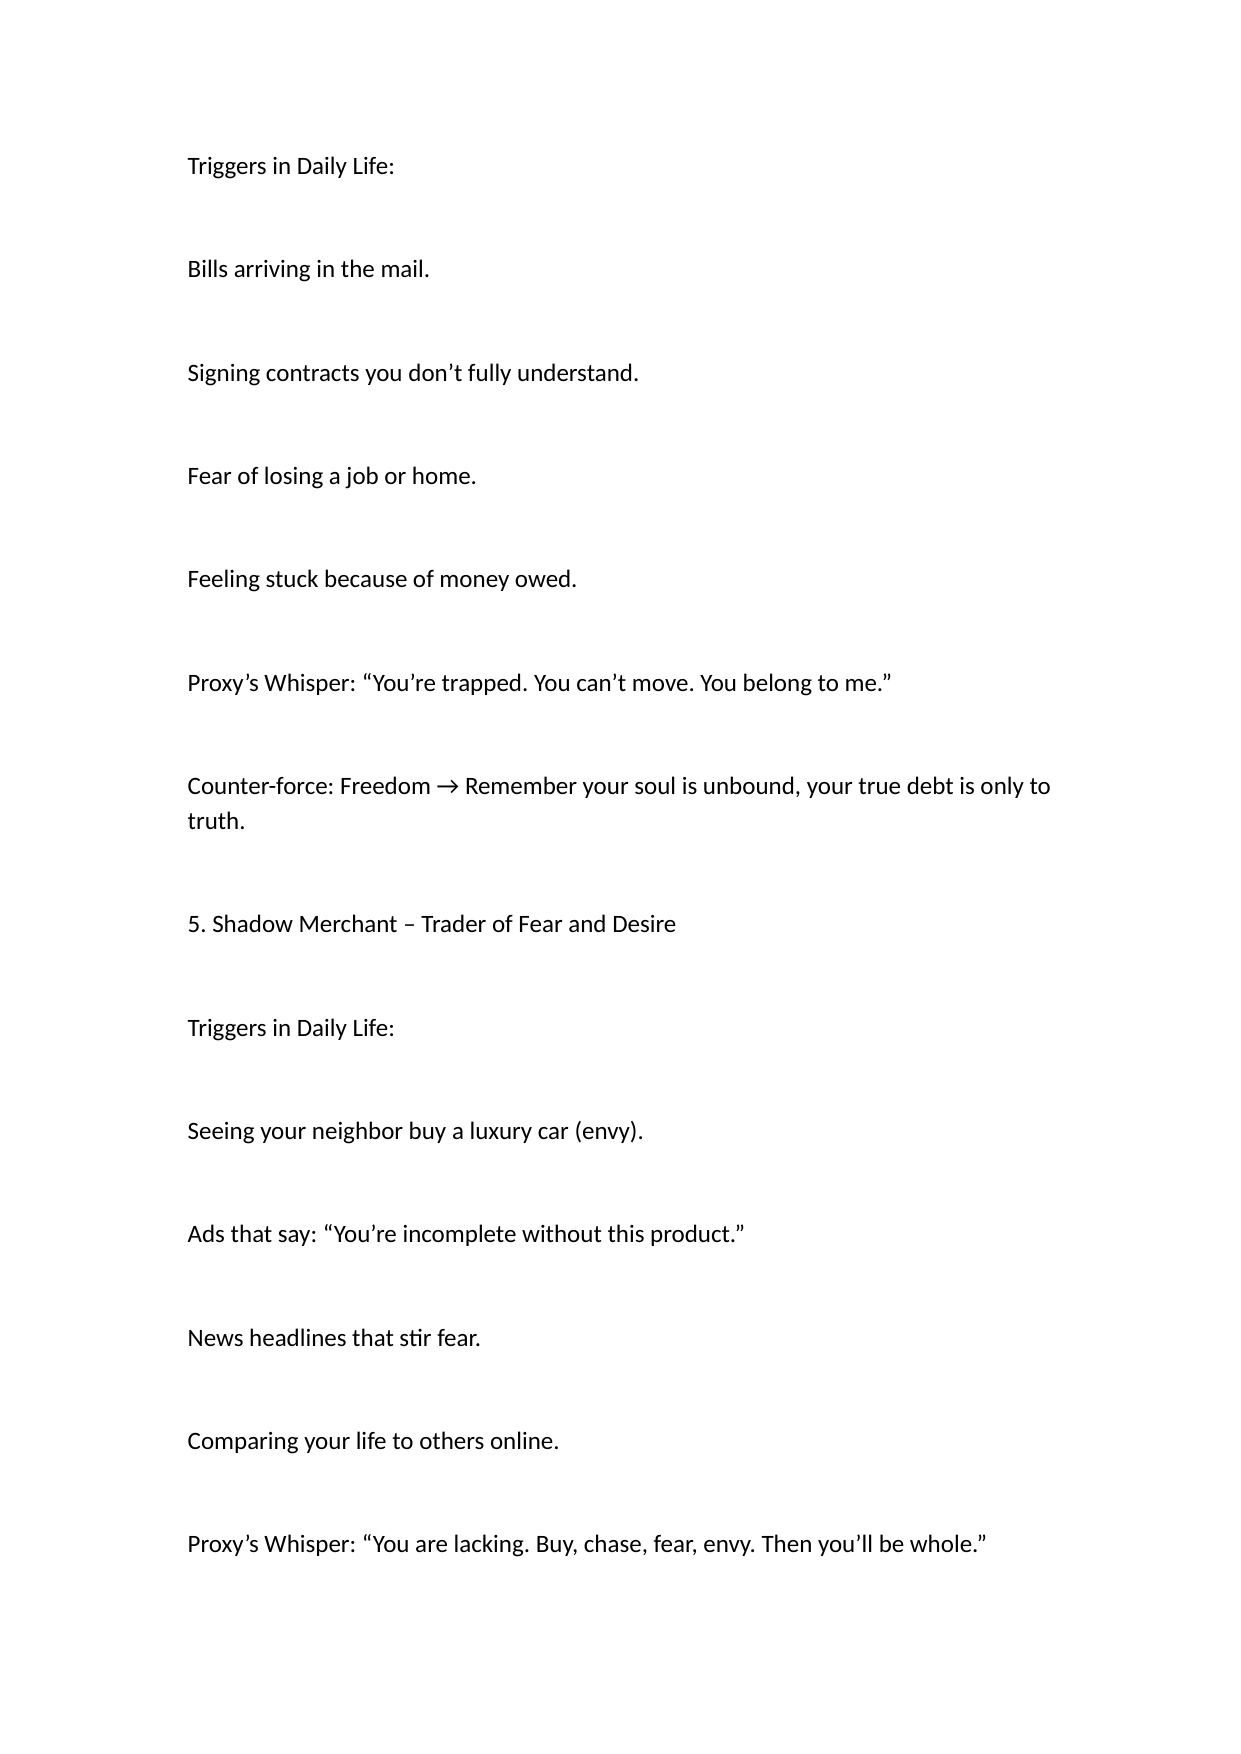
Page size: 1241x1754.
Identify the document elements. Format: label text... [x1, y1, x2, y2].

text Proxy’s Whisper: “You’re trapped. You can’t move. You belong to me.” [187, 667, 1053, 697]
text Comparing your life to others online. [187, 1425, 1053, 1456]
text Counter-force: Freedom → Remember your soul is unbound, your true debt is only to truth. [187, 770, 1053, 836]
text 5. Shadow Merchant – Trader of Fear and Desire [187, 908, 1053, 939]
text Signing contracts you don’t fully understand. [187, 357, 1053, 387]
text Fear of losing a job or home. [187, 460, 1053, 491]
text Bills arriving in the mail. [187, 253, 1053, 284]
text Triggers in Daily Life: [187, 150, 1053, 181]
text News headlines that stir fear. [187, 1322, 1053, 1352]
text Ads that say: “You’re incomplete without this product.” [187, 1218, 1053, 1249]
text Feeling stuck because of money owed. [187, 563, 1053, 594]
text Proxy’s Whisper: “You are lacking. Buy, chase, fear, envy. Then you’ll be whole.” [187, 1528, 1053, 1559]
text Seeing your neighbor buy a luxury car (envy). [187, 1115, 1053, 1146]
text Triggers in Daily Life: [187, 1012, 1053, 1042]
